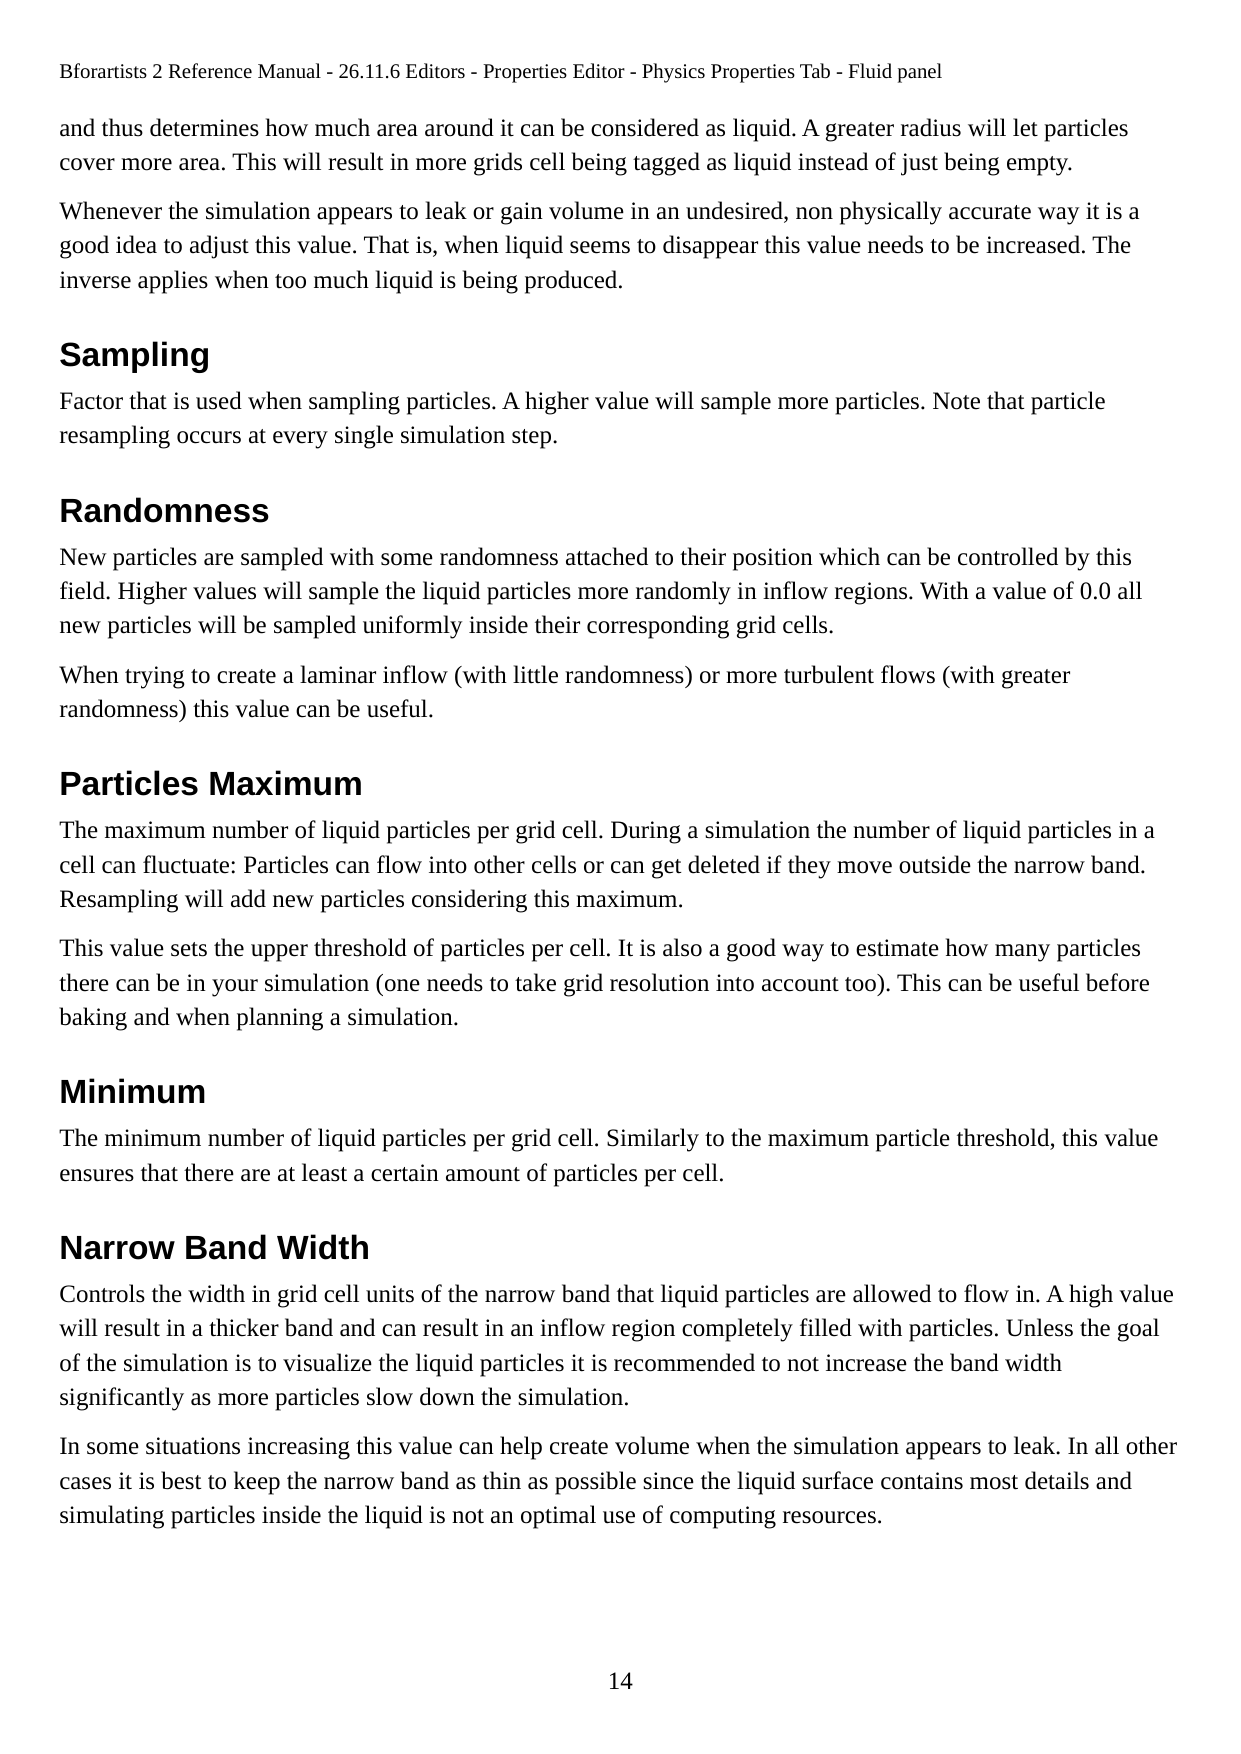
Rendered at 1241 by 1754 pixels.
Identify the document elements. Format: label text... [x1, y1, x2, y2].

text When trying to create a laminar inflow (with little randomness) or more turbulent flows (with greater randomness) this value can be useful. [59, 660, 1181, 723]
subtitle Sampling [59, 335, 1181, 374]
subtitle Particles Maximum [59, 764, 1181, 803]
subtitle Minimum [59, 1072, 1181, 1111]
subtitle Randomness [59, 491, 1181, 529]
subtitle Narrow Band Width [59, 1228, 1181, 1266]
text Factor that is used when sampling particles. A higher value will sample more particles. Note that particle resampling occurs at every single simulation step. [59, 386, 1181, 449]
text This value sets the upper threshold of particles per cell. It is also a good way to estimate how many particles there can be in your simulation (one needs to take grid resolution into account too). This can be useful before baking and when planning a simulation. [59, 933, 1181, 1031]
text New particles are sampled with some randomness attached to their position which can be controlled by this field. Higher values will sample the liquid particles more randomly in inflow regions. With a value of 0.0 all new particles will be sampled uniformly inside their corresponding grid cells. [59, 542, 1181, 639]
text The maximum number of liquid particles per grid cell. During a simulation the number of liquid particles in a cell can fluctuate: Particles can flow into other cells or can get deleted if they move outside the narrow band. Resampling will add new particles considering this maximum. [59, 815, 1181, 913]
text Controls the width in grid cell units of the narrow band that liquid particles are allowed to flow in. A high value will result in a thicker band and can result in an inflow region completely filled with particles. Unless the goal of the simulation is to visualize the liquid particles it is recommended to not increase the band width significantly as more particles slow down the simulation. [59, 1279, 1181, 1411]
text and thus determines how much area around it can be considered as liquid. A greater radius will let particles cover more area. This will result in more grids cell being tagged as liquid instead of just being empty. [59, 113, 1181, 176]
text In some situations increasing this value can help create volume when the simulation appears to leak. In all other cases it is best to keep the narrow band as thin as possible since the liquid surface contains most details and simulating particles inside the liquid is not an optimal use of computing resources. [59, 1431, 1181, 1529]
text Whenever the simulation appears to leak or gain volume in an undesired, non physically accurate way it is a good idea to adjust this value. That is, when liquid seems to disappear this value needs to be increased. The inverse applies when too much liquid is being produced. [59, 196, 1181, 294]
text The minimum number of liquid particles per grid cell. Similarly to the maximum particle threshold, this value ensures that there are at least a certain amount of particles per cell. [59, 1123, 1181, 1186]
